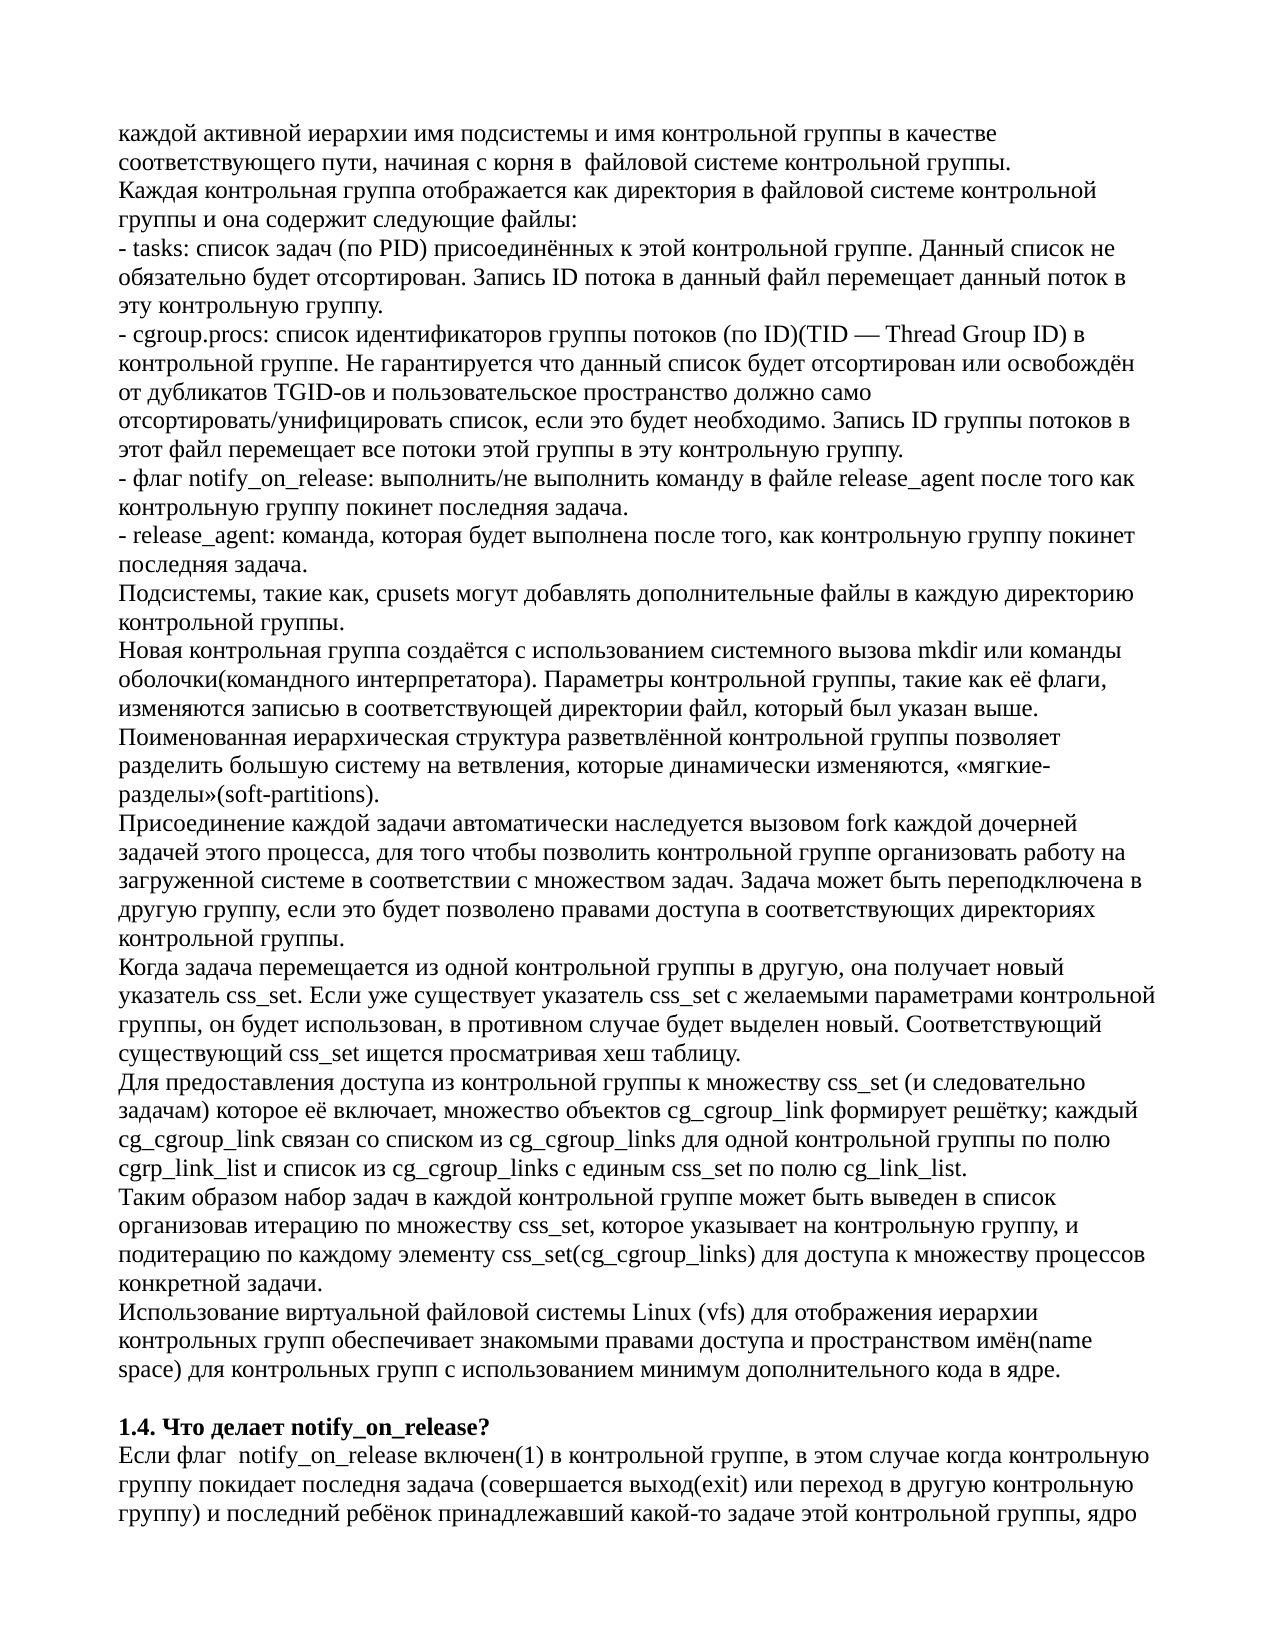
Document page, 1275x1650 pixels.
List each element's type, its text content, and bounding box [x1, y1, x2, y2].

text - release_agent: команда, которая будет выполнена после того, как контрольную группу покинет последняя задача. [118, 521, 1157, 578]
text Поименованная иерархическая структура разветвлённой контрольной группы позволяет разделить большую систему на ветвления, которые динамически изменяются, «мягкие-разделы»(soft-partitions). [118, 722, 1157, 808]
text Подсистемы, такие как, cpusets могут добавлять дополнительные файлы в каждую директорию контрольной группы. [118, 578, 1157, 636]
text Каждая контрольная группа отображается как директория в файловой системе контрольной группы и она содержит следующие файлы: [118, 176, 1157, 233]
text Если флаг notify_on_release включен(1) в контрольной группе, в этом случае когда контрольную группу покидает последня задача (совершается выход(exit) или переход в другую контрольную группу) и последний ребёнок принадлежавший какой-то задаче этой контрольной группы, ядро [118, 1441, 1157, 1527]
text Когда задача перемещается из одной контрольной группы в другую, она получает новый указатель css_set. Если уже существует указатель css_set с желаемыми параметрами контрольной группы, он будет использован, в противном случае будет выделен новый. Соответствующий существующий css_set ищется просматривая хеш таблицу. [118, 952, 1157, 1067]
text Таким образом набор задач в каждой контрольной группе может быть выведен в список организовав итерацию по множеству css_set, которое указывает на контрольную группу, и подитерацию по каждому элементу css_set(cg_cgroup_links) для доступа к множеству процессов конкретной задачи. [118, 1182, 1157, 1297]
text Для предоставления доступа из контрольной группы к множеству css_set (и следовательно задачам) которое её включает, множество объектов cg_cgroup_link формирует решётку; каждый cg_cgroup_link связан со списком из cg_cgroup_links для одной контрольной группы по полю cgrp_link_list и список из cg_cgroup_links с единым css_set по полю cg_link_list. [118, 1067, 1157, 1182]
text Присоединение каждой задачи автоматически наследуется вызовом fork каждой дочерней задачей этого процесса, для того чтобы позволить контрольной группе организовать работу на загруженной системе в соответствии с множеством задач. Задача может быть переподключена в другую группу, если это будет позволено правами доступа в соответствующих директориях контрольной группы. [118, 808, 1157, 952]
text каждой активной иерархии имя подсистемы и имя контрольной группы в качестве соответствующего пути, начиная с корня в файловой системе контрольной группы. [118, 118, 1157, 176]
text - cgroup.procs: список идентификаторов группы потоков (по ID)(TID — Thread Group ID) в контрольной группе. Не гарантируется что данный список будет отсортирован или освобождён от дубликатов TGID-ов и пользовательское пространство должно само отсортировать/унифицировать список, если это будет необходимо. Запись ID группы потоков в этот файл перемещает все потоки этой группы в эту контрольную группу. [118, 319, 1157, 463]
text 1.4. Что делает notify_on_release? [118, 1412, 1157, 1441]
text Использование виртуальной файловой системы Linux (vfs) для отображения иерархии контрольных групп обеспечивает знакомыми правами доступа и пространством имён(name space) для контрольных групп с использованием минимум дополнительного кода в ядре. [118, 1297, 1157, 1383]
text - флаг notify_on_release: выполнить/не выполнить команду в файле release_agent после того как контрольную группу покинет последняя задача. [118, 463, 1157, 521]
text - tasks: список задач (по PID) присоединённых к этой контрольной группе. Данный список не обязательно будет отсортирован. Запись ID потока в данный файл перемещает данный поток в эту контрольную группу. [118, 233, 1157, 319]
text Новая контрольная группа создаётся с использованием системного вызова mkdir или команды оболочки(командного интерпретатора). Параметры контрольной группы, такие как её флаги, изменяются записью в соответствующей директории файл, который был указан выше. [118, 636, 1157, 722]
